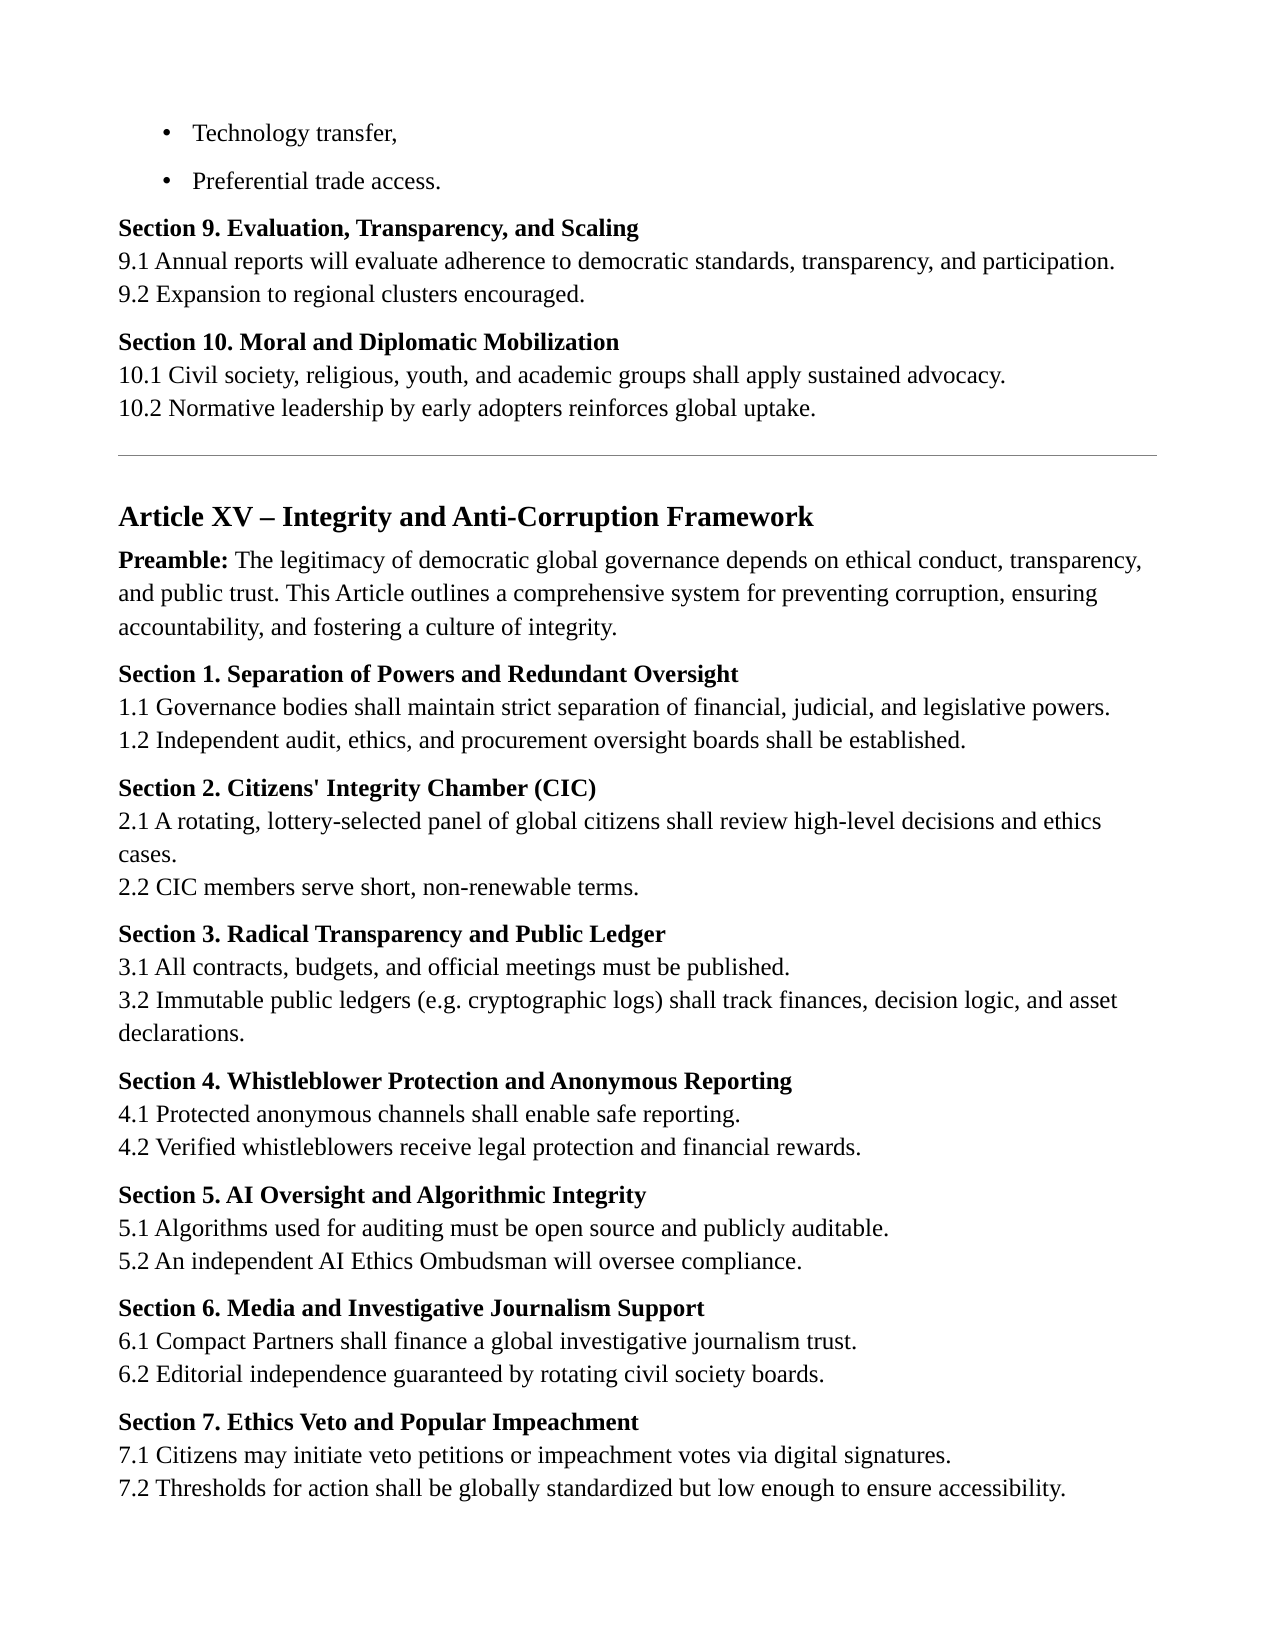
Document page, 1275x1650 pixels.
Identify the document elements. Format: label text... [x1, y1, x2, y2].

text Section 10. Moral and Diplomatic Mobilization 10.1 Civil society, religious, youth, and academic groups shall apply sustained advocacy. 10.2 Normative leadership by early adopters reinforces global uptake. [118, 327, 1157, 422]
text Section 4. Whistleblower Protection and Anonymous Reporting 4.1 Protected anonymous channels shall enable safe reporting. 4.2 Verified whistleblowers receive legal protection and financial rewards. [118, 1066, 1157, 1161]
text Section 9. Evaluation, Transparency, and Scaling 9.1 Annual reports will evaluate adherence to democratic standards, transparency, and participation. 9.2 Expansion to regional clusters encouraged. [118, 213, 1157, 308]
text Section 7. Ethics Veto and Popular Impeachment 7.1 Citizens may initiate veto petitions or impeachment votes via digital signatures. 7.2 Thresholds for action shall be globally standardized but low enough to ensure accessibility. [118, 1407, 1157, 1502]
list Preferential trade access. [162, 166, 1157, 194]
list Technology transfer, [162, 118, 1157, 147]
text Preamble: The legitimacy of democratic global governance depends on ethical conduct, transparency, and public trust. This Article outlines a comprehensive system for preventing corruption, ensuring accountability, and fostering a culture of integrity. [118, 546, 1157, 640]
text Section 1. Separation of Powers and Redundant Oversight 1.1 Governance bodies shall maintain strict separation of financial, judicial, and legislative powers. 1.2 Independent audit, ethics, and procurement oversight boards shall be established. [118, 659, 1157, 754]
text Section 2. Citizens' Integrity Chamber (CIC) 2.1 A rotating, lottery-selected panel of global citizens shall review high-level decisions and ethics cases. 2.2 CIC members serve short, non-renewable terms. [118, 773, 1157, 901]
text Section 5. AI Oversight and Algorithmic Integrity 5.1 Algorithms used for auditing must be open source and publicly auditable. 5.2 An independent AI Ethics Ombudsman will oversee compliance. [118, 1180, 1157, 1274]
text Section 3. Radical Transparency and Public Ledger 3.1 All contracts, budgets, and official meetings must be published. 3.2 Immutable public ledgers (e.g. cryptographic logs) shall track finances, decision logic, and asset declarations. [118, 919, 1157, 1047]
subtitle Article XV – Integrity and Anti-Corruption Framework [118, 499, 1157, 533]
text Section 6. Media and Investigative Journalism Support 6.1 Compact Partners shall finance a global investigative journalism trust. 6.2 Editorial independence guaranteed by rotating civil society boards. [118, 1293, 1157, 1388]
